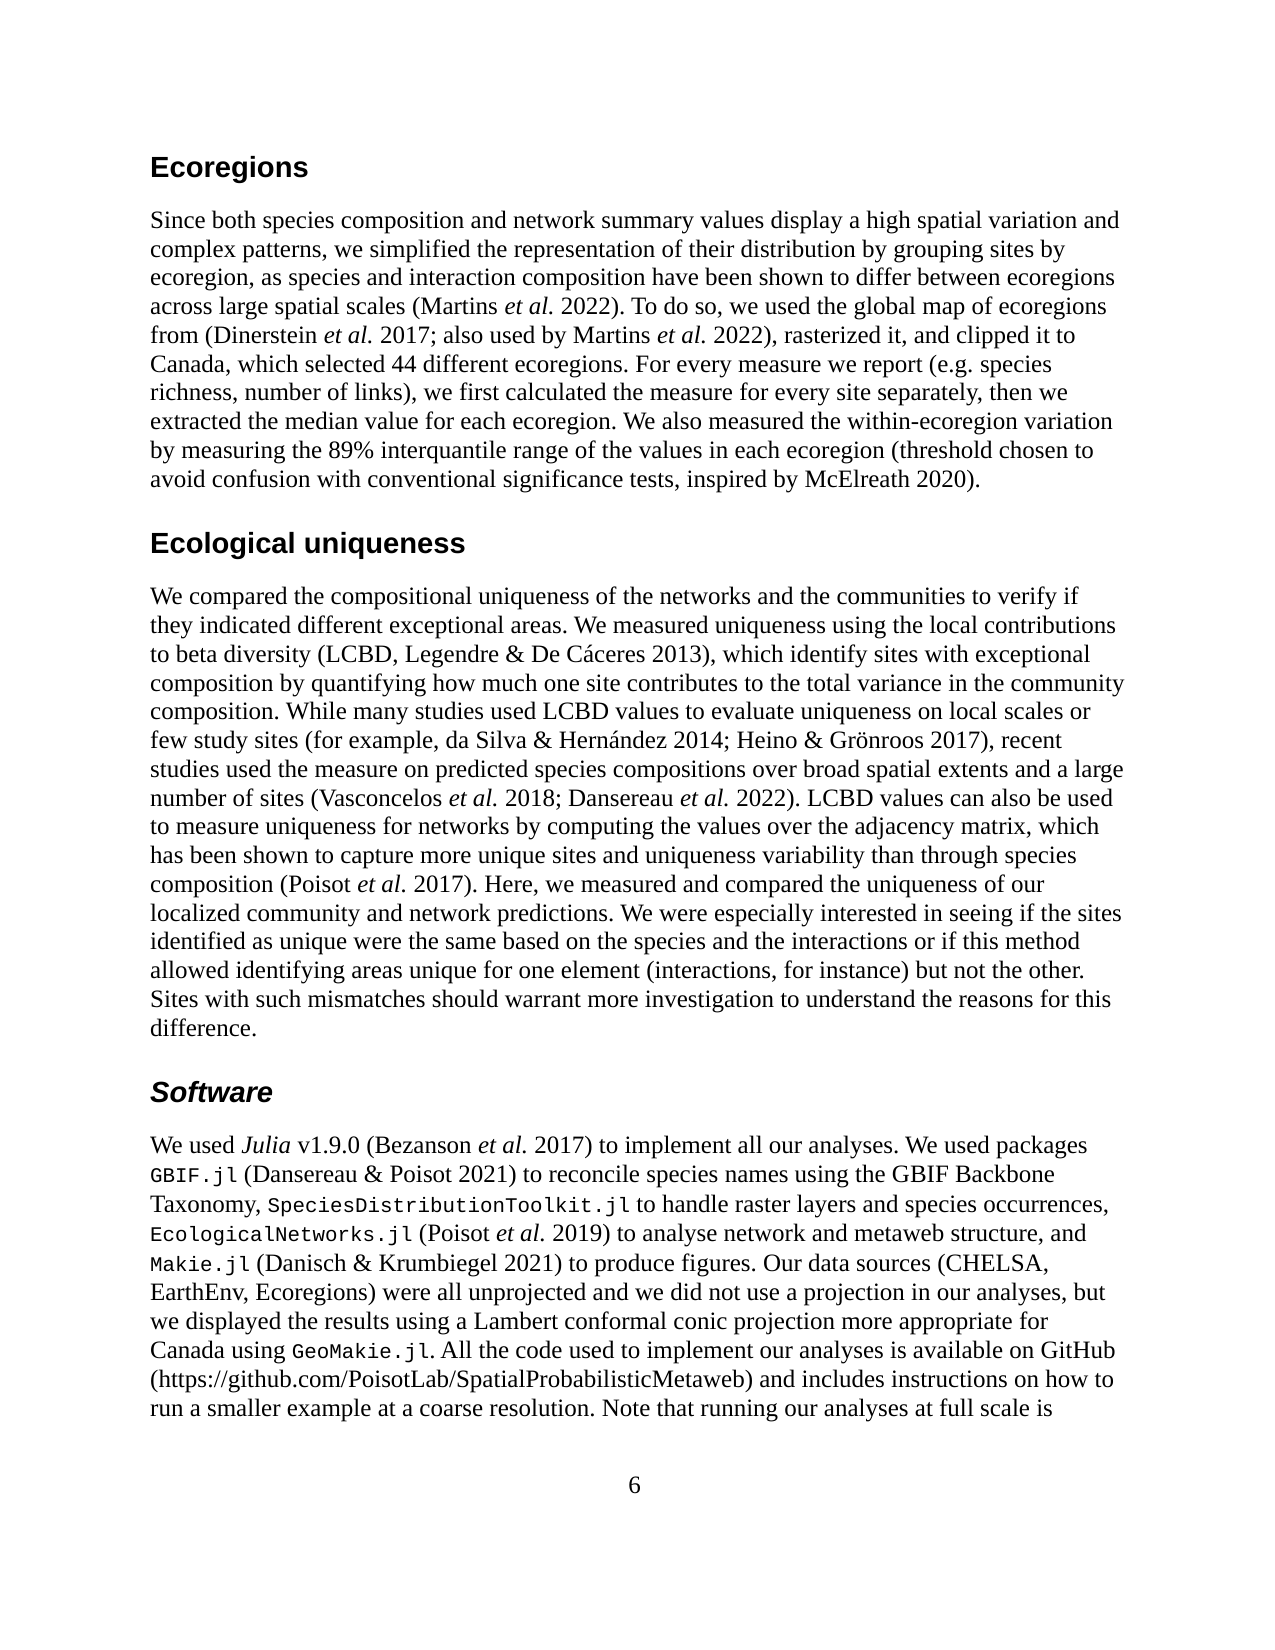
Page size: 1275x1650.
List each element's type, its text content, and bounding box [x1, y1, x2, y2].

text We compared the compositional uniqueness of the networks and the communities to verify if they indicated different exceptional areas. We measured uniqueness using the local contributions to beta diversity (LCBD, Legendre & De Cáceres 2013), which identify sites with exceptional composition by quantifying how much one site contributes to the total variance in the community composition. While many studies used LCBD values to evaluate uniqueness on local scales or few study sites (for example, da Silva & Hernández 2014; Heino & Grönroos 2017), recent studies used the measure on predicted species compositions over broad spatial extents and a large number of sites (Vasconcelos et al. 2018; Dansereau et al. 2022). LCBD values can also be used to measure uniqueness for networks by computing the values over the adjacency matrix, which has been shown to capture more unique sites and uniqueness variability than through species composition (Poisot et al. 2017). Here, we measured and compared the uniqueness of our localized community and network predictions. We were especially interested in seeing if the sites identified as unique were the same based on the species and the interactions or if this method allowed identifying areas unique for one element (interactions, for instance) but not the other. Sites with such mismatches should warrant more investigation to understand the reasons for this difference. [150, 581, 1125, 1041]
text Since both species composition and network summary values display a high spatial variation and complex patterns, we simplified the representation of their distribution by grouping sites by ecoregion, as species and interaction composition have been shown to differ between ecoregions across large spatial scales (Martins et al. 2022). To do so, we used the global map of ecoregions from (Dinerstein et al. 2017; also used by Martins et al. 2022), rasterized it, and clipped it to Canada, which selected 44 different ecoregions. For every measure we report (e.g. species richness, number of links), we first calculated the measure for every site separately, then we extracted the median value for each ecoregion. We also measured the within-ecoregion variation by measuring the 89% interquantile range of the values in each ecoregion (threshold chosen to avoid confusion with conventional significance tests, inspired by McElreath 2020). [150, 205, 1125, 492]
text We used Julia v1.9.0 (Bezanson et al. 2017) to implement all our analyses. We used packages GBIF.jl (Dansereau & Poisot 2021) to reconcile species names using the GBIF Backbone Taxonomy, SpeciesDistributionToolkit.jl to handle raster layers and species occurrences, EcologicalNetworks.jl (Poisot et al. 2019) to analyse network and metaweb structure, and Makie.jl (Danisch & Krumbiegel 2021) to produce figures. Our data sources (CHELSA, EarthEnv, Ecoregions) were all unprojected and we did not use a projection in our analyses, but we displayed the results using a Lambert conformal conic projection more appropriate for Canada using GeoMakie.jl. All the code used to implement our analyses is available on GitHub (https://github.com/PoisotLab/SpatialProbabilisticMetaweb) and includes instructions on how to run a smaller example at a coarse resolution. Note that running our analyses at full scale is [150, 1130, 1125, 1422]
subtitle Ecoregions [150, 150, 1125, 183]
subtitle Software [150, 1075, 1125, 1109]
subtitle Ecological uniqueness [150, 526, 1125, 560]
